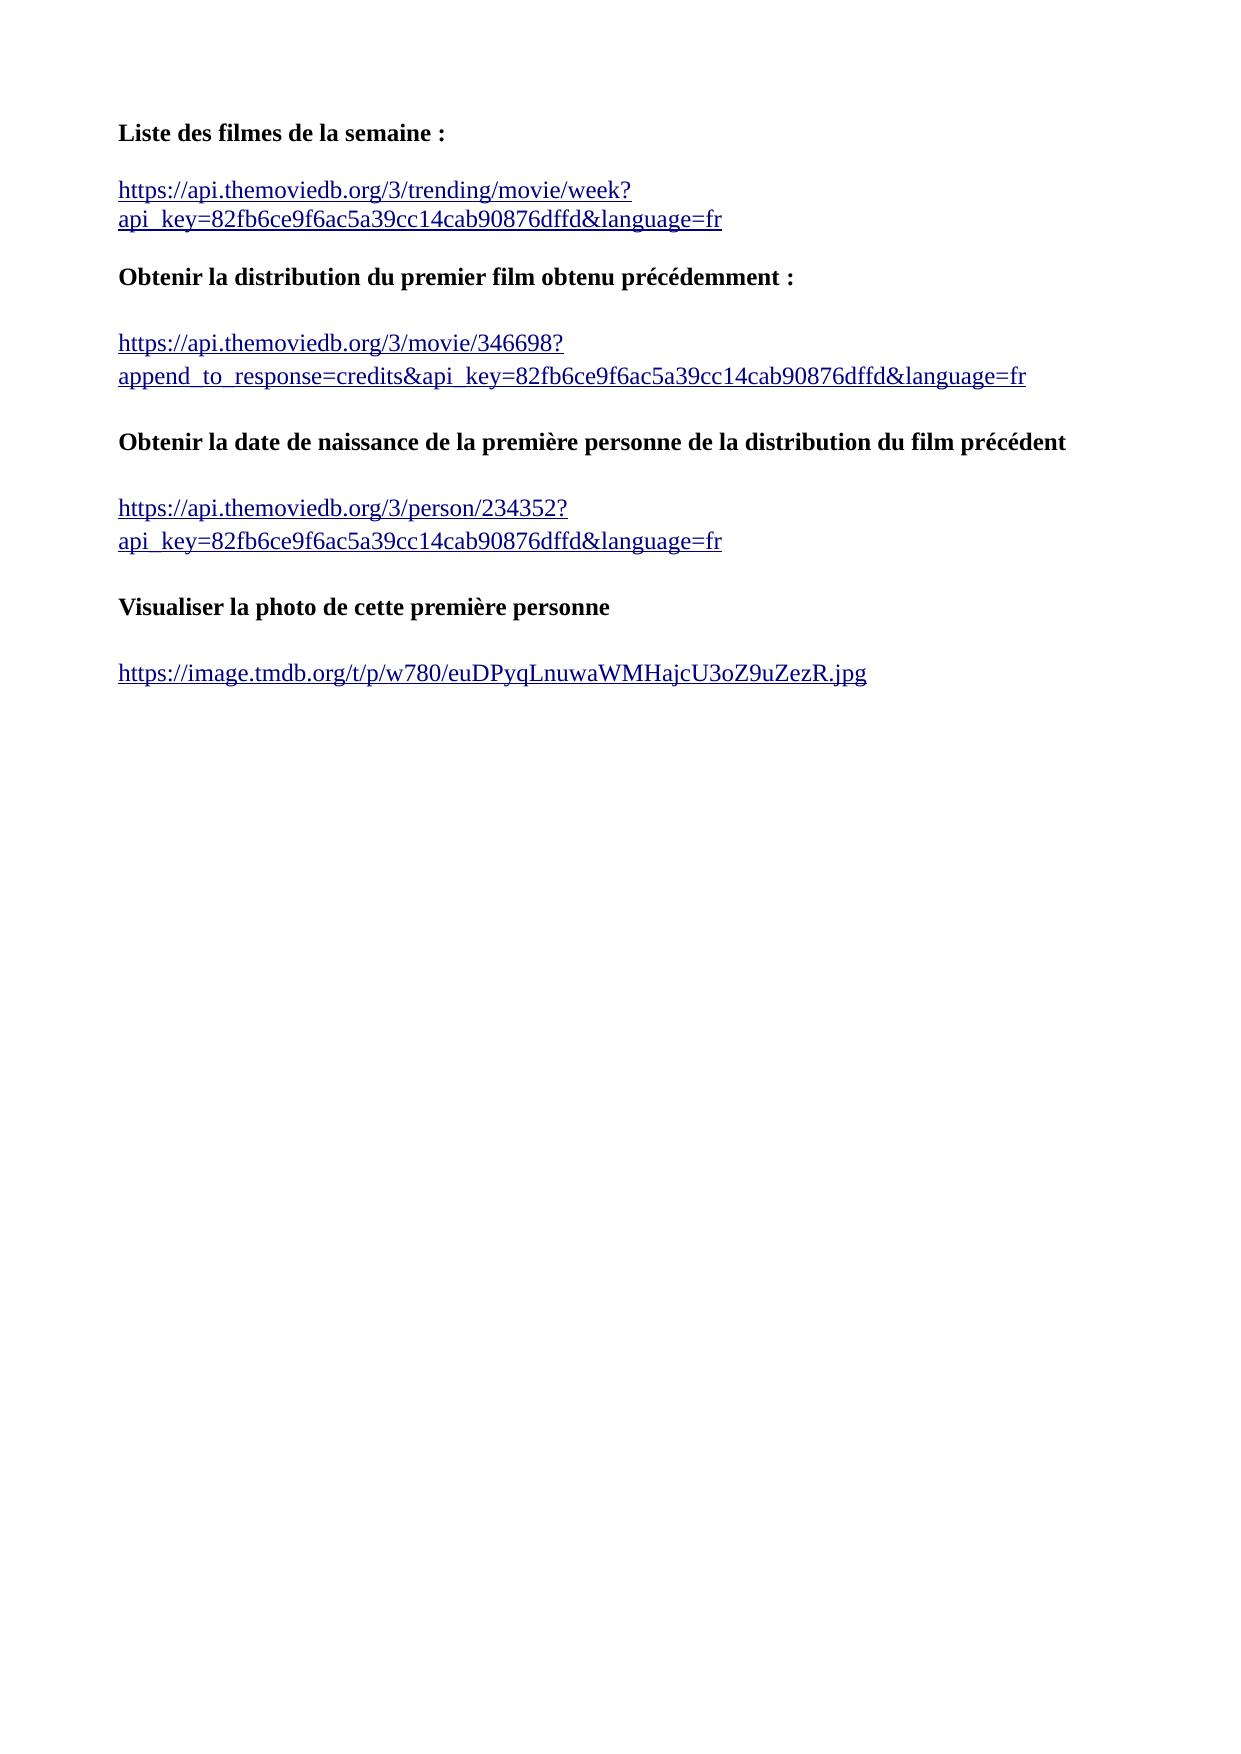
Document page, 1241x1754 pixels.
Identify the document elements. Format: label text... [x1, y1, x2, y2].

text https://image.tmdb.org/t/p/w780/euDPyqLnuwaWMHajcU3oZ9uZezR.jpg [118, 658, 1122, 687]
text Visualiser la photo de cette première personne [118, 592, 1122, 621]
text https://api.themoviedb.org/3/movie/346698?append_to_response=credits&api_key=82fb6ce9f6ac5a39cc14cab90876dffd&language=fr [118, 328, 1122, 390]
list Obtenir la distribution du premier film obtenu précédemment : [118, 262, 1122, 291]
text https://api.themoviedb.org/3/person/234352?api_key=82fb6ce9f6ac5a39cc14cab90876dffd&language=fr [118, 493, 1122, 555]
text Liste des filmes de la semaine : [118, 118, 1122, 147]
text Obtenir la date de naissance de la première personne de la distribution du film précédent [118, 427, 1122, 456]
text https://api.themoviedb.org/3/trending/movie/week?api_key=82fb6ce9f6ac5a39cc14cab90876dffd&language=fr [118, 176, 1122, 233]
